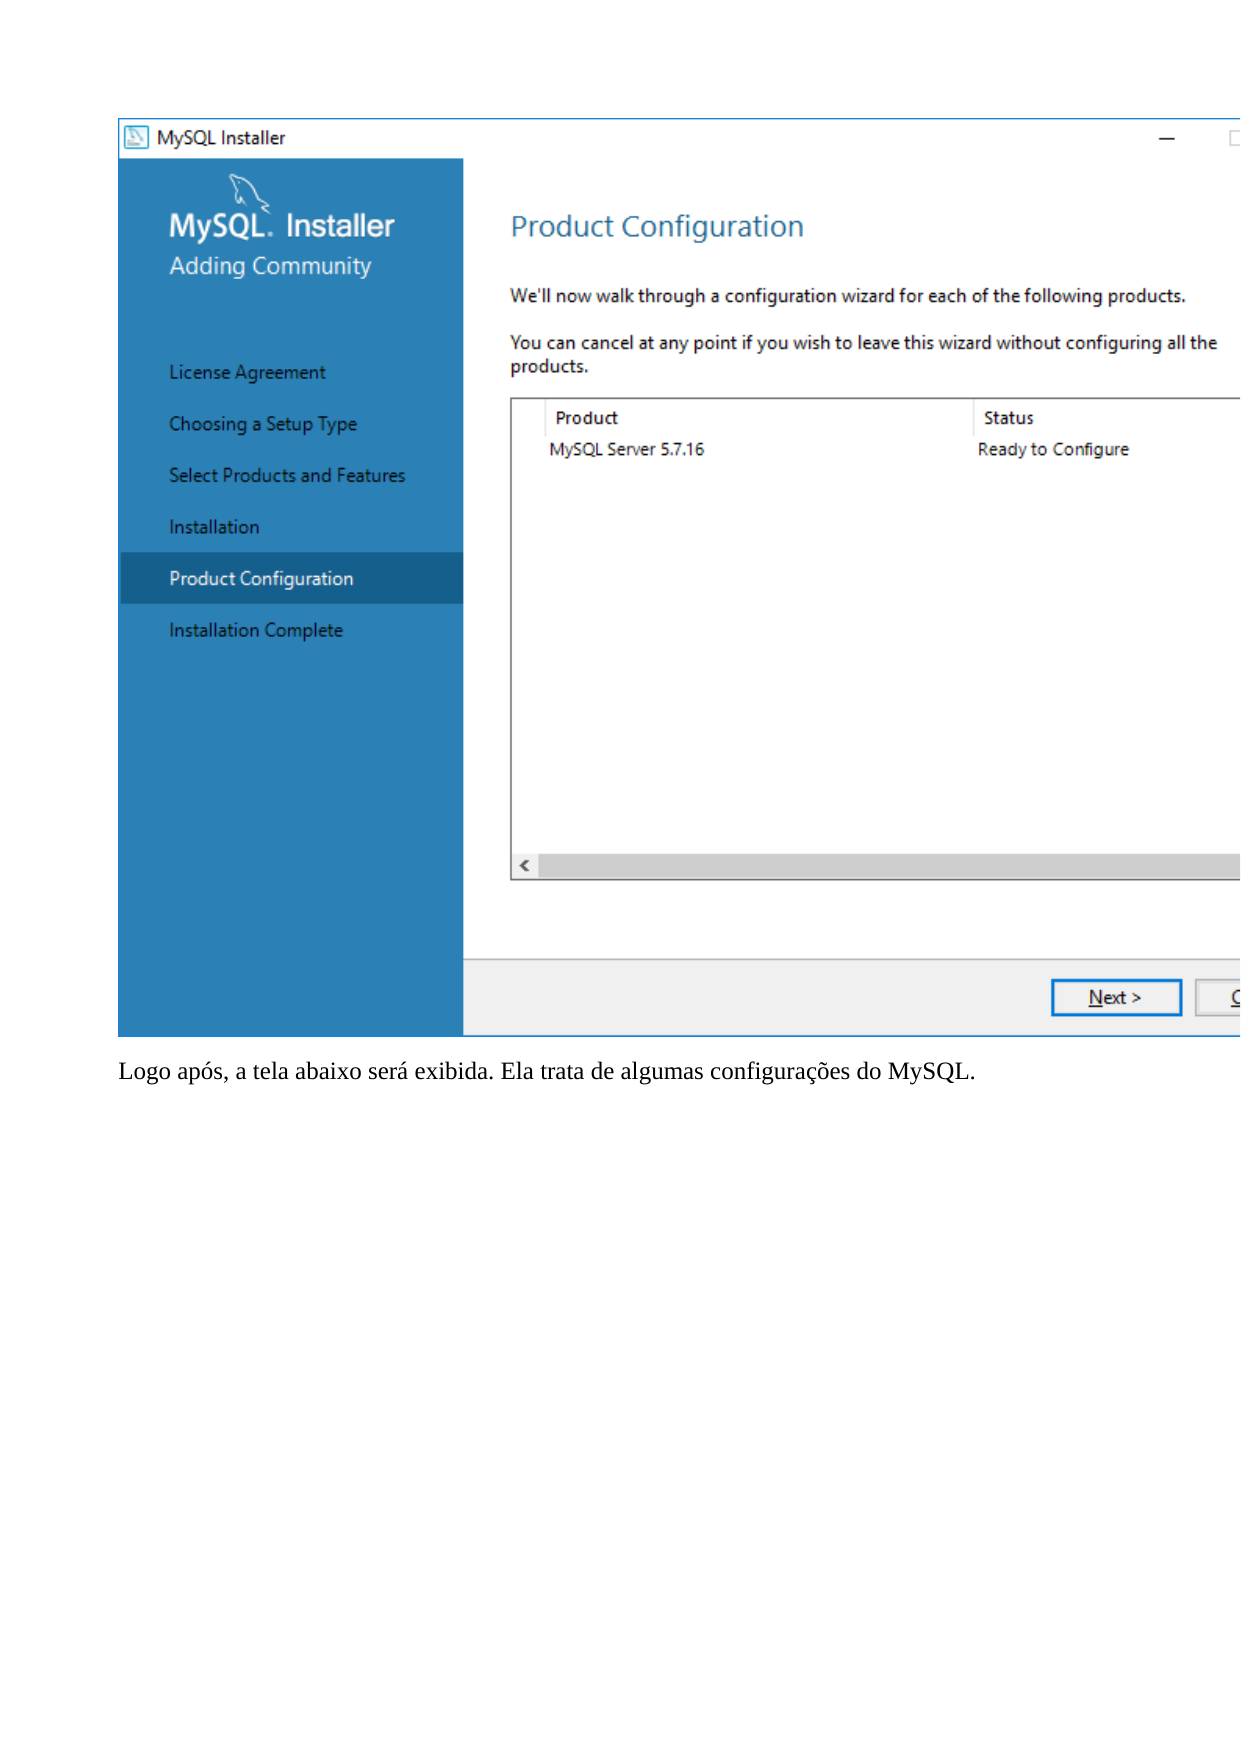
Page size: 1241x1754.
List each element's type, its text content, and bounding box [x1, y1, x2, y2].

text Logo após, a tela abaixo será exibida. Ela trata de algumas configurações do MySQL. [118, 1056, 1122, 1084]
picture [118, 118, 1241, 1037]
